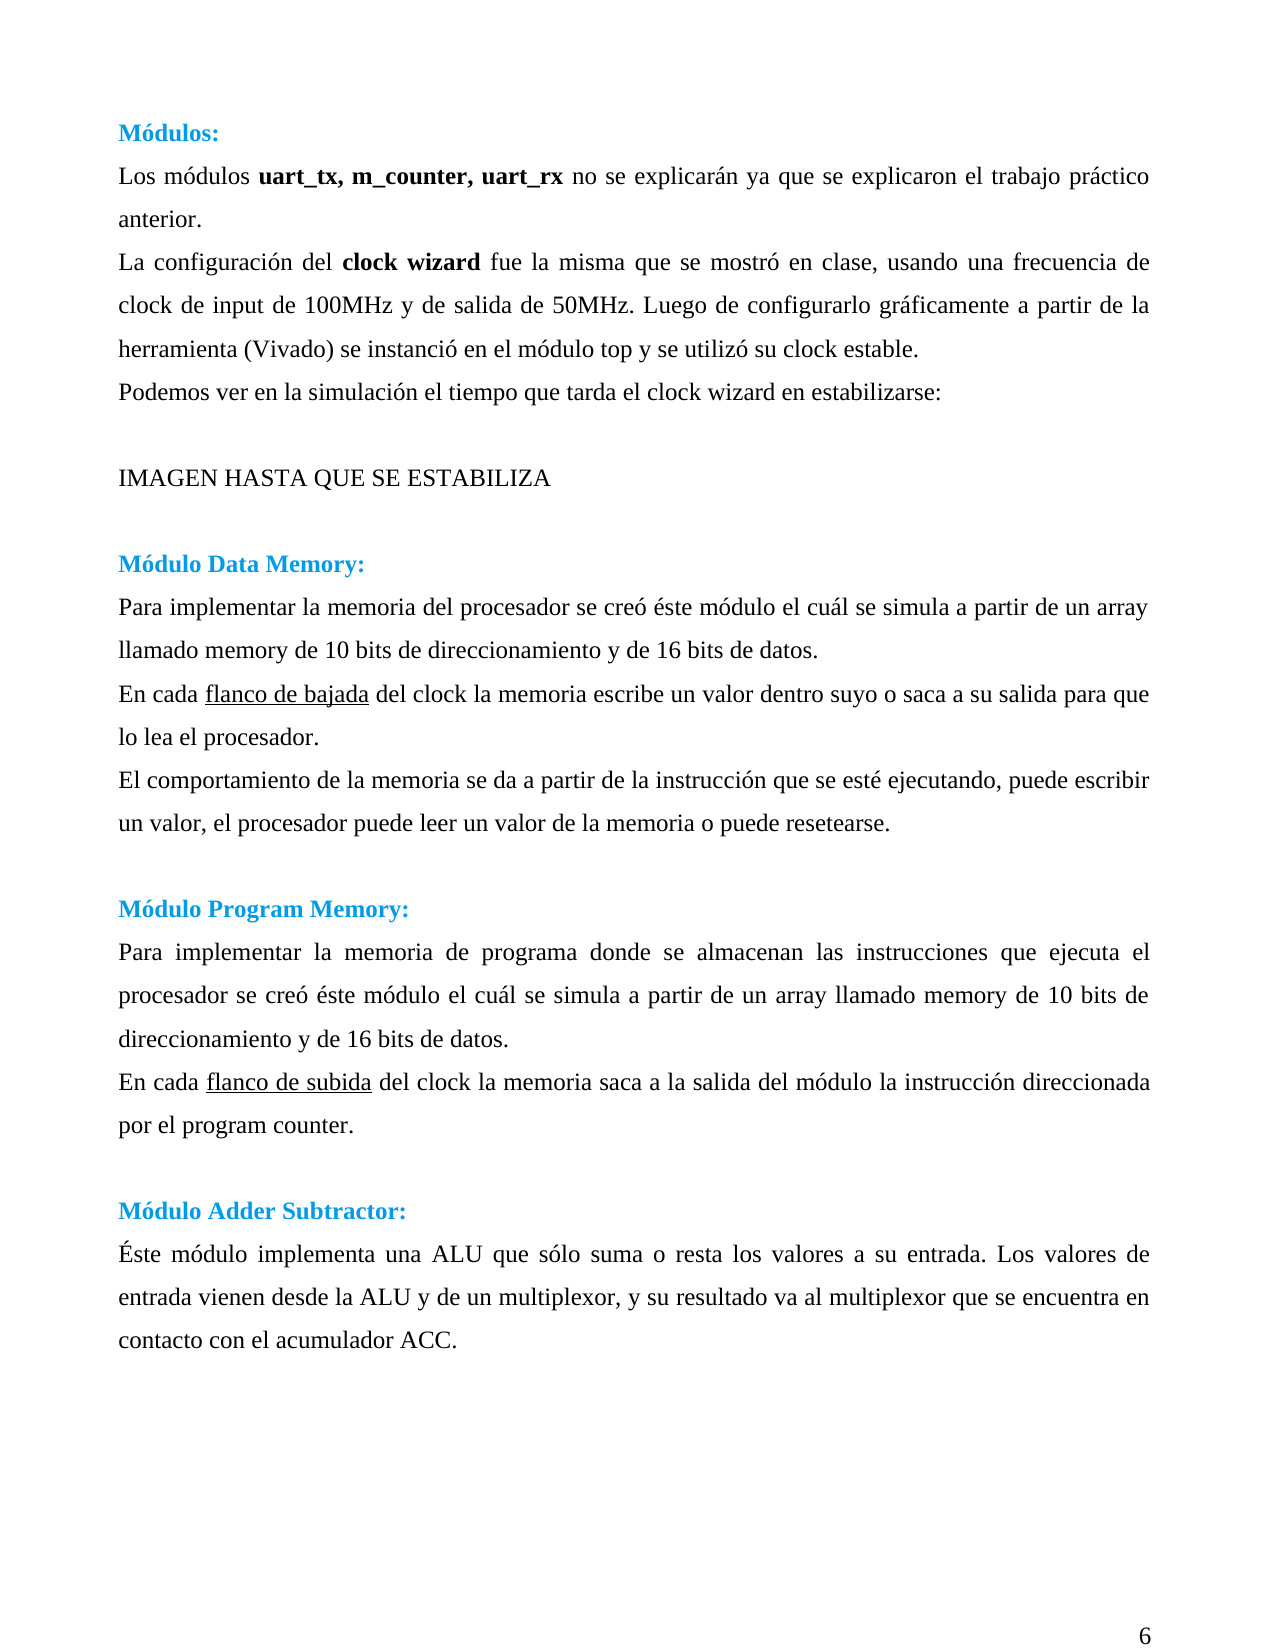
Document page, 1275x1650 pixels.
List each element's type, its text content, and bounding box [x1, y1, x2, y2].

text Módulo Adder Subtractor: [118, 1196, 1151, 1225]
text IMAGEN HASTA QUE SE ESTABILIZA [118, 463, 1151, 492]
text Módulo Program Memory: [118, 894, 1151, 923]
text En cada flanco de subida del clock la memoria saca a la salida del módulo la instrucción direccionada por el program counter. [118, 1067, 1151, 1139]
text Podemos ver en la simulación el tiempo que tarda el clock wizard en estabilizarse: [118, 377, 1151, 406]
text El comportamiento de la memoria se da a partir de la instrucción que se esté ejecutando, puede escribir un valor, el procesador puede leer un valor de la memoria o puede resetearse. [118, 765, 1151, 837]
text Módulo Data Memory: [118, 549, 1151, 578]
text Para implementar la memoria del procesador se creó éste módulo el cuál se simula a partir de un array llamado memory de 10 bits de direccionamiento y de 16 bits de datos. [118, 592, 1151, 664]
text La configuración del clock wizard fue la misma que se mostró en clase, usando una frecuencia de clock de input de 100MHz y de salida de 50MHz. Luego de configurarlo gráficamente a partir de la herramienta (Vivado) se instanció en el módulo top y se utilizó su clock estable. [118, 247, 1151, 362]
text Módulos: [118, 118, 1151, 147]
text Para implementar la memoria de programa donde se almacenan las instrucciones que ejecuta el procesador se creó éste módulo el cuál se simula a partir de un array llamado memory de 10 bits de direccionamiento y de 16 bits de datos. [118, 937, 1151, 1052]
text Los módulos uart_tx, m_counter, uart_rx no se explicarán ya que se explicaron el trabajo práctico anterior. [118, 161, 1151, 233]
text En cada flanco de bajada del clock la memoria escribe un valor dentro suyo o saca a su salida para que lo lea el procesador. [118, 679, 1151, 751]
text Éste módulo implementa una ALU que sólo suma o resta los valores a su entrada. Los valores de entrada vienen desde la ALU y de un multiplexor, y su resultado va al multiplexor que se encuentra en contacto con el acumulador ACC. [118, 1239, 1151, 1354]
